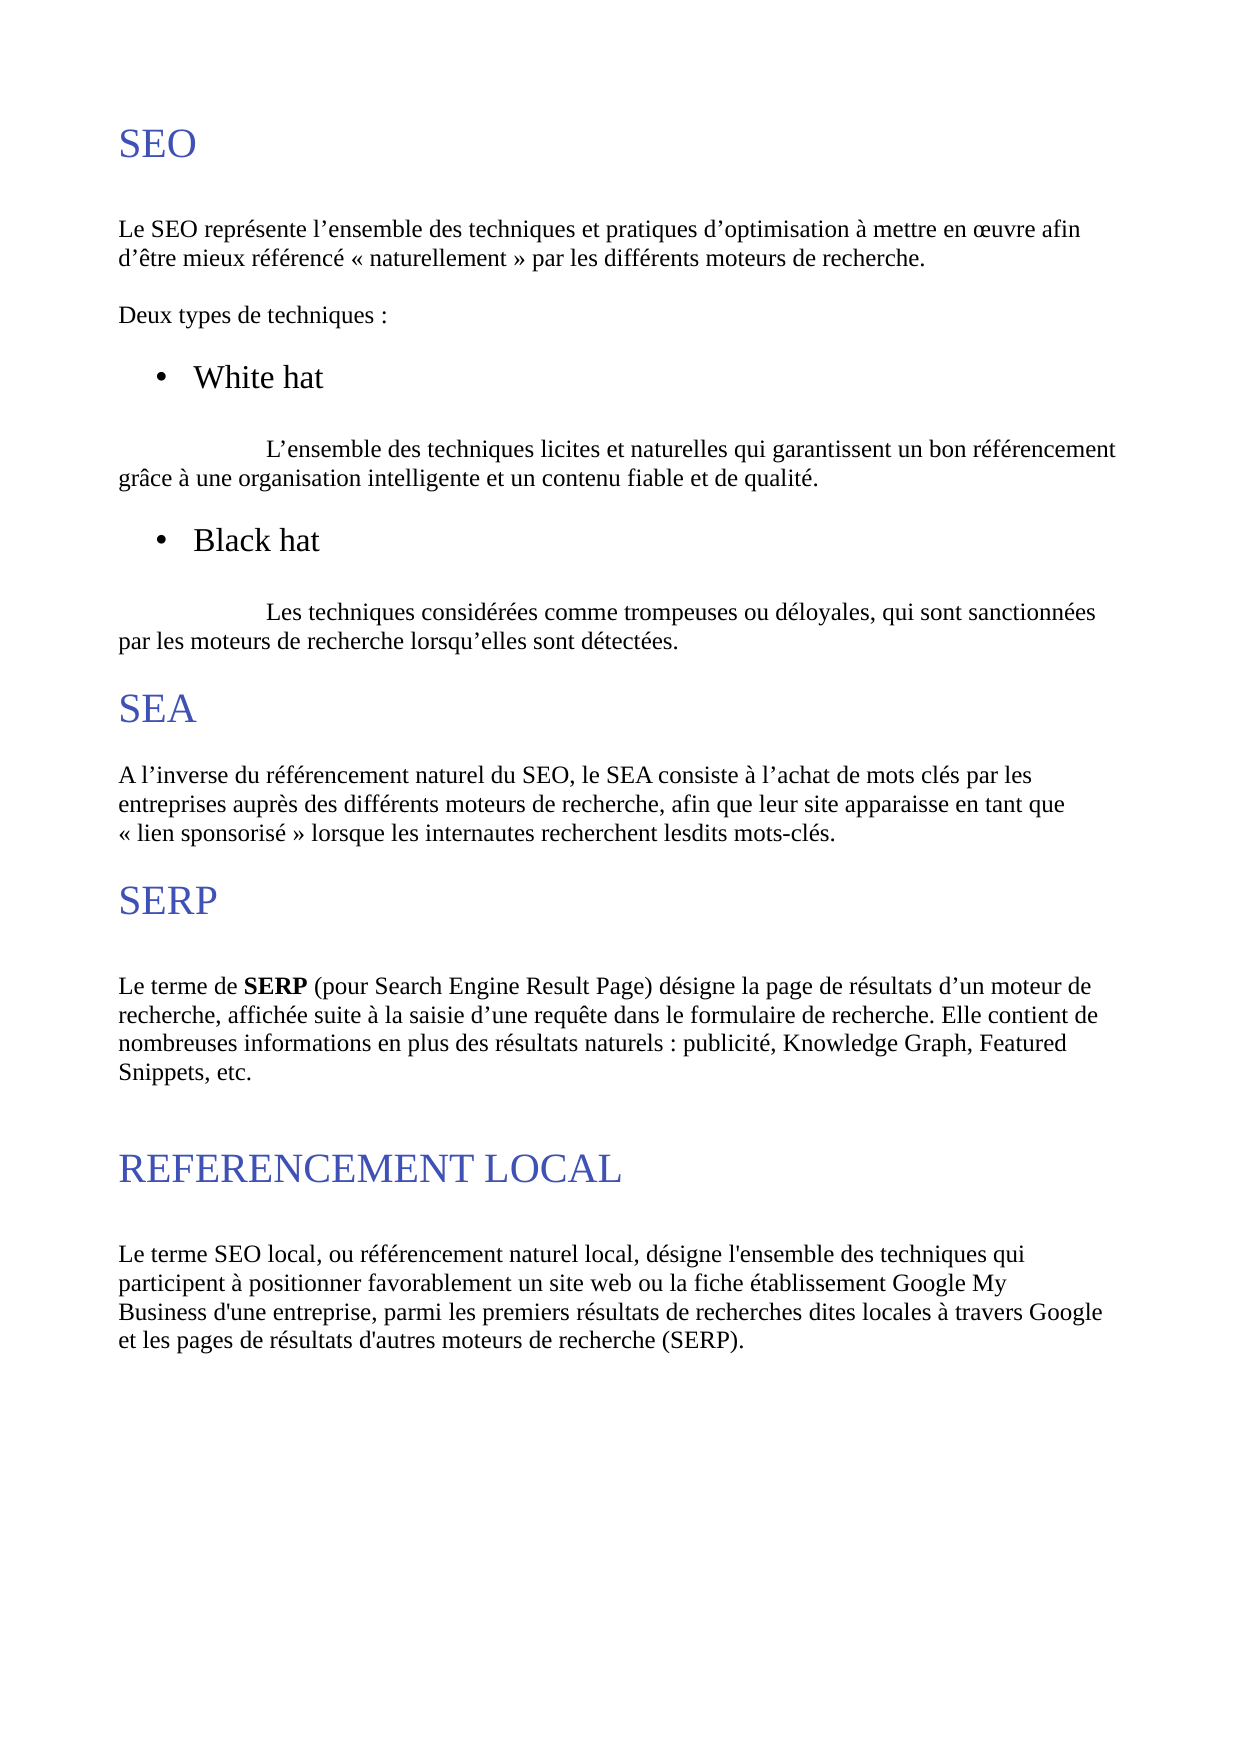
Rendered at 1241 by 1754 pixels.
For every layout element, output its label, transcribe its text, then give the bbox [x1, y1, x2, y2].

text SEO [118, 118, 1122, 166]
text Deux types de techniques : [118, 300, 1122, 329]
text REFERENCEMENT LOCAL [118, 1143, 1122, 1191]
text Le terme SEO local, ou référencement naturel local, désigne l'ensemble des techniques qui participent à positionner favorablement un site web ou la fiche établissement Google My Business d'une entreprise, parmi les premiers résultats de recherches dites locales à travers Google et les pages de résultats d'autres moteurs de recherche (SERP). [118, 1239, 1122, 1556]
text A l’inverse du référencement naturel du SEO, le SEA consiste à l’achat de mots clés par les entreprises auprès des différents moteurs de recherche, afin que leur site apparaisse en tant que « lien sponsorisé » lorsque les internautes recherchent lesdits mots-clés. [118, 760, 1122, 846]
list White hat [156, 358, 1122, 396]
text SERP [118, 875, 1122, 923]
text Les techniques considérées comme trompeuses ou déloyales, qui sont sanctionnées par les moteurs de recherche lorsqu’elles sont détectées. [118, 597, 1122, 655]
text Le terme de SERP (pour Search Engine Result Page) désigne la page de résultats d’un moteur de recherche, affichée suite à la saisie d’une requête dans le formulaire de recherche. Elle contient de nombreuses informations en plus des résultats naturels : publicité, Knowledge Graph, Featured Snippets, etc. [118, 971, 1122, 1086]
text Le SEO représente l’ensemble des techniques et pratiques d’optimisation à mettre en œuvre afin d’être mieux référencé « naturellement » par les différents moteurs de recherche. [118, 214, 1122, 271]
list Black hat [156, 521, 1122, 559]
text SEA [118, 683, 1122, 731]
text L’ensemble des techniques licites et naturelles qui garantissent un bon référencement grâce à une organisation intelligente et un contenu fiable et de qualité. [118, 434, 1122, 492]
